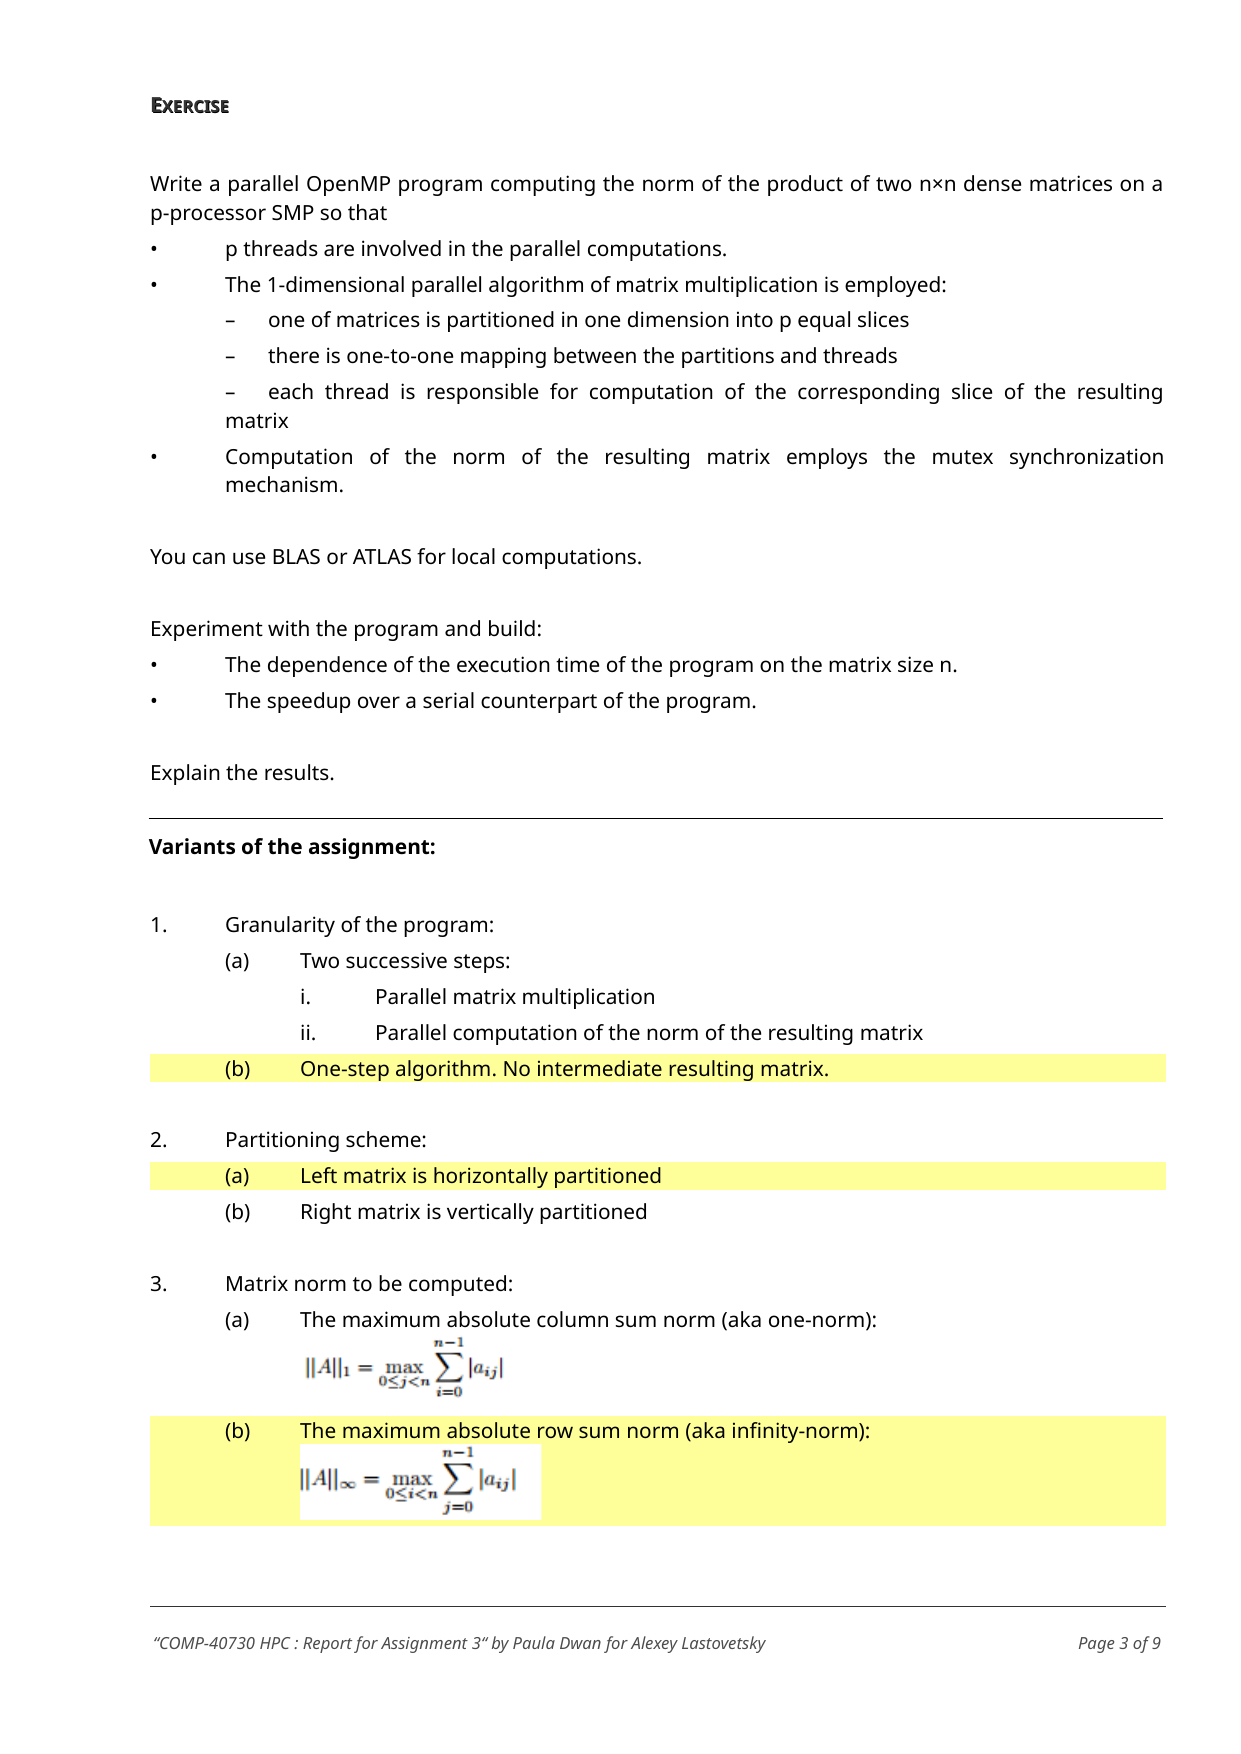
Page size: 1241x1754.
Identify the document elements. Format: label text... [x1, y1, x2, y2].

text (b) The maximum absolute row sum norm (aka infinity-norm): [150, 1416, 1166, 1526]
text • The speedup over a serial counterpart of the program. [150, 686, 1166, 714]
text (a) Left matrix is horizontally partitioned [150, 1162, 1166, 1190]
text 2. Partitioning scheme: [150, 1126, 1166, 1154]
text You can use BLAS or ATLAS for local computations. [150, 542, 1166, 571]
text – there is one-to-one mapping between the partitions and threads [150, 342, 1166, 370]
text (b) Right matrix is vertically partitioned [150, 1197, 1166, 1226]
text Variants of the assignment: [148, 832, 1166, 861]
text • The dependence of the execution time of the program on the matrix size n. [150, 650, 1166, 678]
text i. Parallel matrix multiplication [150, 982, 1166, 1010]
text Explain the results. [150, 758, 1166, 786]
text (a) Two successive steps: [150, 946, 1166, 974]
text ii. Parallel computation of the norm of the resulting matrix [150, 1018, 1166, 1046]
text 1. Granularity of the program: [150, 910, 1166, 938]
picture [300, 1444, 542, 1520]
text Experiment with the program and build: [150, 614, 1166, 642]
picture [300, 1333, 519, 1409]
text – one of matrices is partitioned in one dimension into p equal slices [150, 306, 1166, 334]
subtitle Exercise [150, 90, 1166, 118]
text (a) The maximum absolute column sum norm (aka one-norm): [150, 1305, 1166, 1409]
text • p threads are involved in the parallel computations. [150, 234, 1166, 262]
text – each thread is responsible for computation of the corresponding slice of the resulting matrix [150, 377, 1166, 434]
text 3. Matrix norm to be computed: [150, 1269, 1166, 1298]
text • Computation of the norm of the resulting matrix employs the mutex synchronization mechanism. [150, 442, 1166, 499]
text (b) One-step algorithm. No intermediate resulting matrix. [150, 1054, 1166, 1082]
text • The 1-dimensional parallel algorithm of matrix multiplication is employed: [150, 270, 1166, 298]
text Write a parallel OpenMP program computing the norm of the product of two n×n dense matrices on a p-processor SMP so that [150, 169, 1166, 226]
